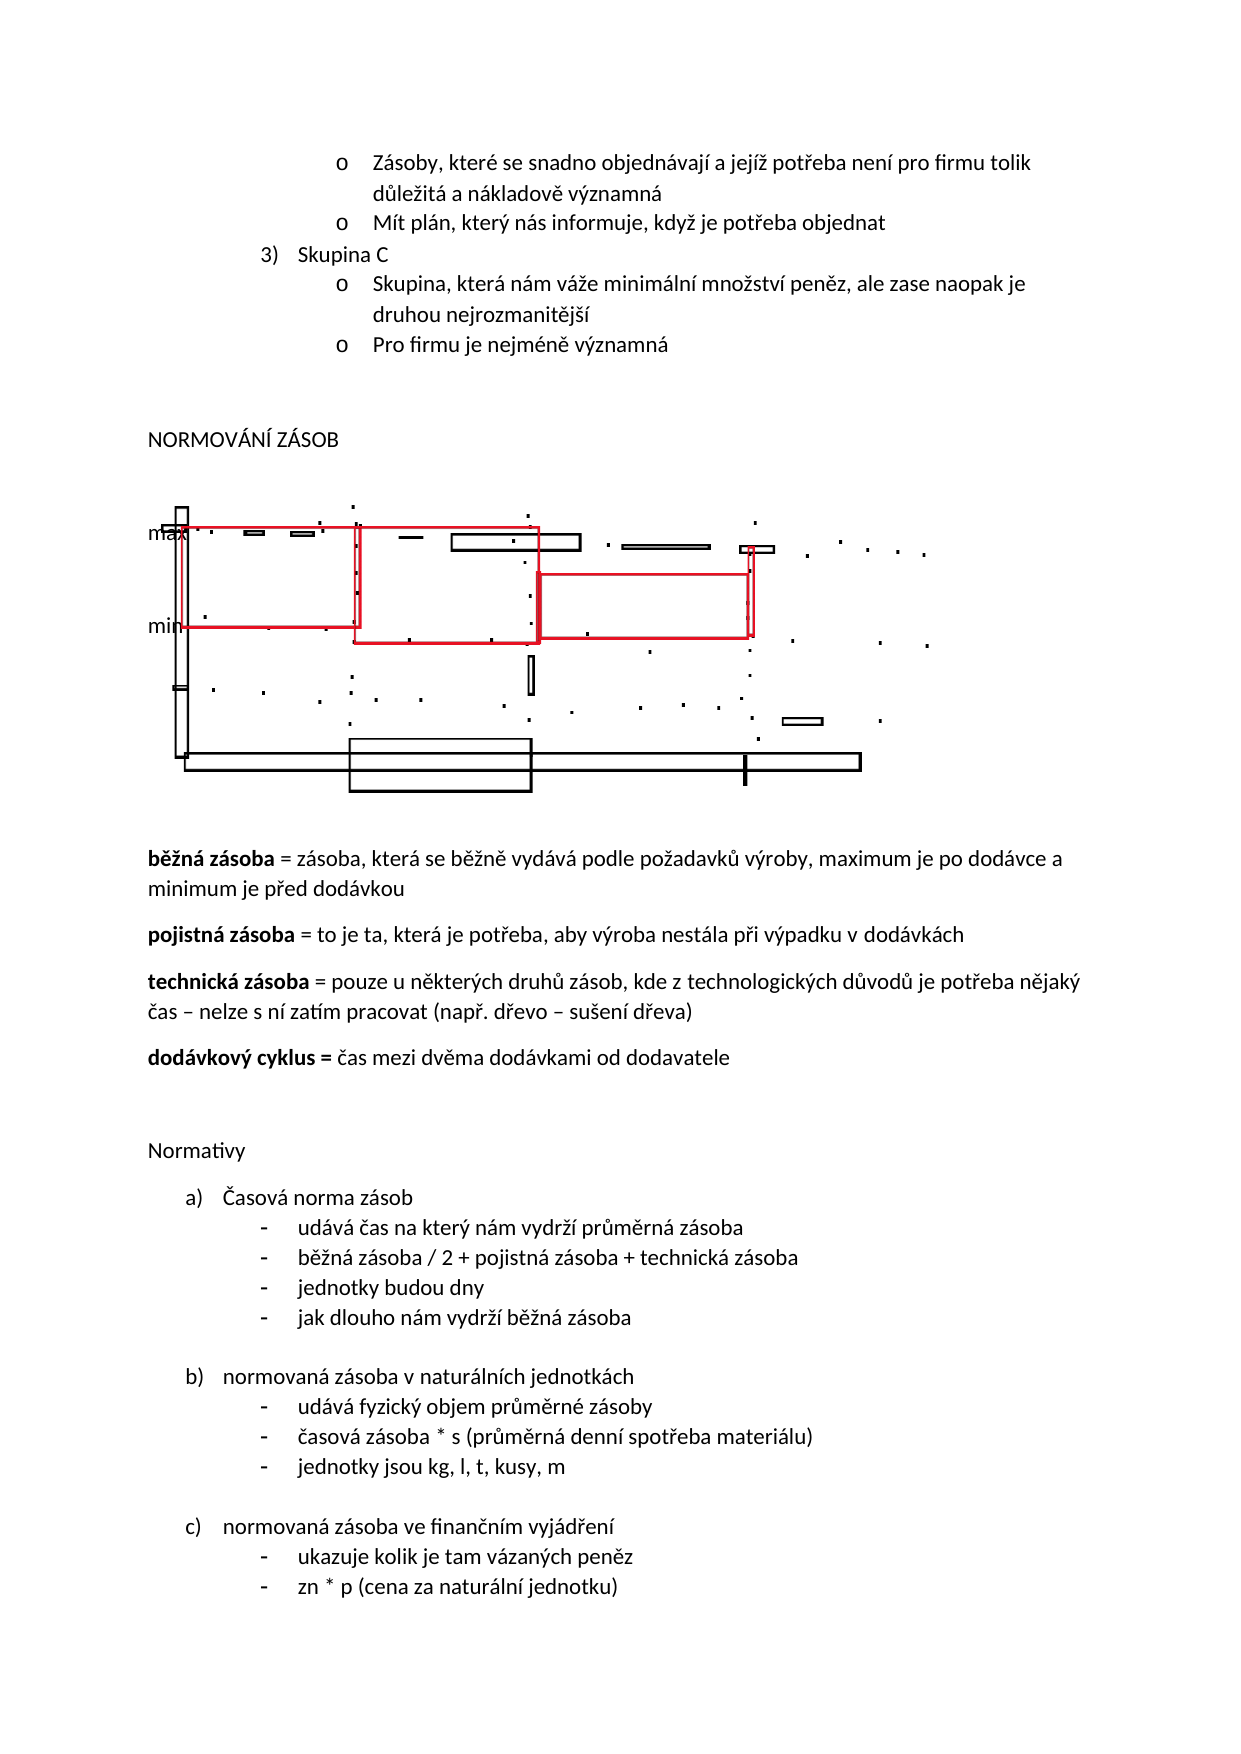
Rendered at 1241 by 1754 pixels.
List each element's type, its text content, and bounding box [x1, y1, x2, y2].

text max [190, 529, 353, 546]
list jednotky budou dny [260, 1273, 1093, 1301]
list časová zásoba * s (průměrná denní spotřeba materiálu) [260, 1422, 1093, 1450]
list normovaná zásoba v naturálních jednotkách [185, 1362, 1093, 1391]
text min [750, 611, 1093, 639]
text min [177, 623, 186, 639]
text technická zásoba = pouze u některých druhů zásob, kde z technologických důvodů je potřeba nějaký čas – nelze s ní zatím pracovat (např. dřevo – sušení dřeva) [148, 967, 1093, 1025]
list Časová norma zásob [185, 1183, 1093, 1211]
list zn * p (cena za naturální jednotku) [260, 1572, 1093, 1600]
text min [190, 629, 353, 639]
text NORMOVÁNÍ ZÁSOB [148, 425, 1093, 453]
text min [357, 611, 535, 639]
list Skupina, která nám váže minimální množství peněz, ale zase naopak je druhou nejrozmanitější [335, 269, 1093, 329]
list normovaná zásoba ve finančním vyjádření [185, 1512, 1093, 1540]
list udává fyzický objem průměrné zásoby [260, 1392, 1093, 1420]
text min [543, 611, 746, 636]
text max [148, 518, 174, 546]
text max [454, 536, 537, 546]
text max [362, 530, 537, 546]
text dodávkový cyklus = čas mezi dvěma dodávkami od dodavatele [148, 1043, 1093, 1071]
list Pro firmu je nejméně významná [335, 331, 1093, 360]
list Skupina C [260, 240, 1093, 268]
list běžná zásoba / 2 + pojistná zásoba + technická zásoba [260, 1243, 1093, 1271]
list jednotky jsou kg, l, t, kusy, m [260, 1452, 1093, 1480]
text Normativy [148, 1137, 1093, 1164]
list jak dlouho nám vydrží běžná zásoba [260, 1303, 1093, 1331]
list Zásoby, které se snadno objednávají a jejíž potřeba není pro firmu tolik důležitá a nákladově významná [335, 148, 1093, 207]
list udává čas na který nám vydrží průměrná zásoba [260, 1213, 1093, 1241]
text max [541, 536, 578, 546]
text min [190, 611, 353, 625]
text max [190, 518, 1093, 546]
list ukazuje kolik je tam vázaných peněz [260, 1542, 1093, 1570]
text min [148, 611, 174, 639]
text pojistná zásoba = to je ta, která je potřeba, aby výroba nestála při výpadku v dodávkách [148, 920, 1093, 948]
list Mít plán, který nás informuje, když je potřeba objednat [335, 208, 1093, 238]
text běžná zásoba = zásoba, která se běžně vydává podle požadavků výroby, maximum je po dodávce a minimum je před dodávkou [148, 844, 1093, 902]
